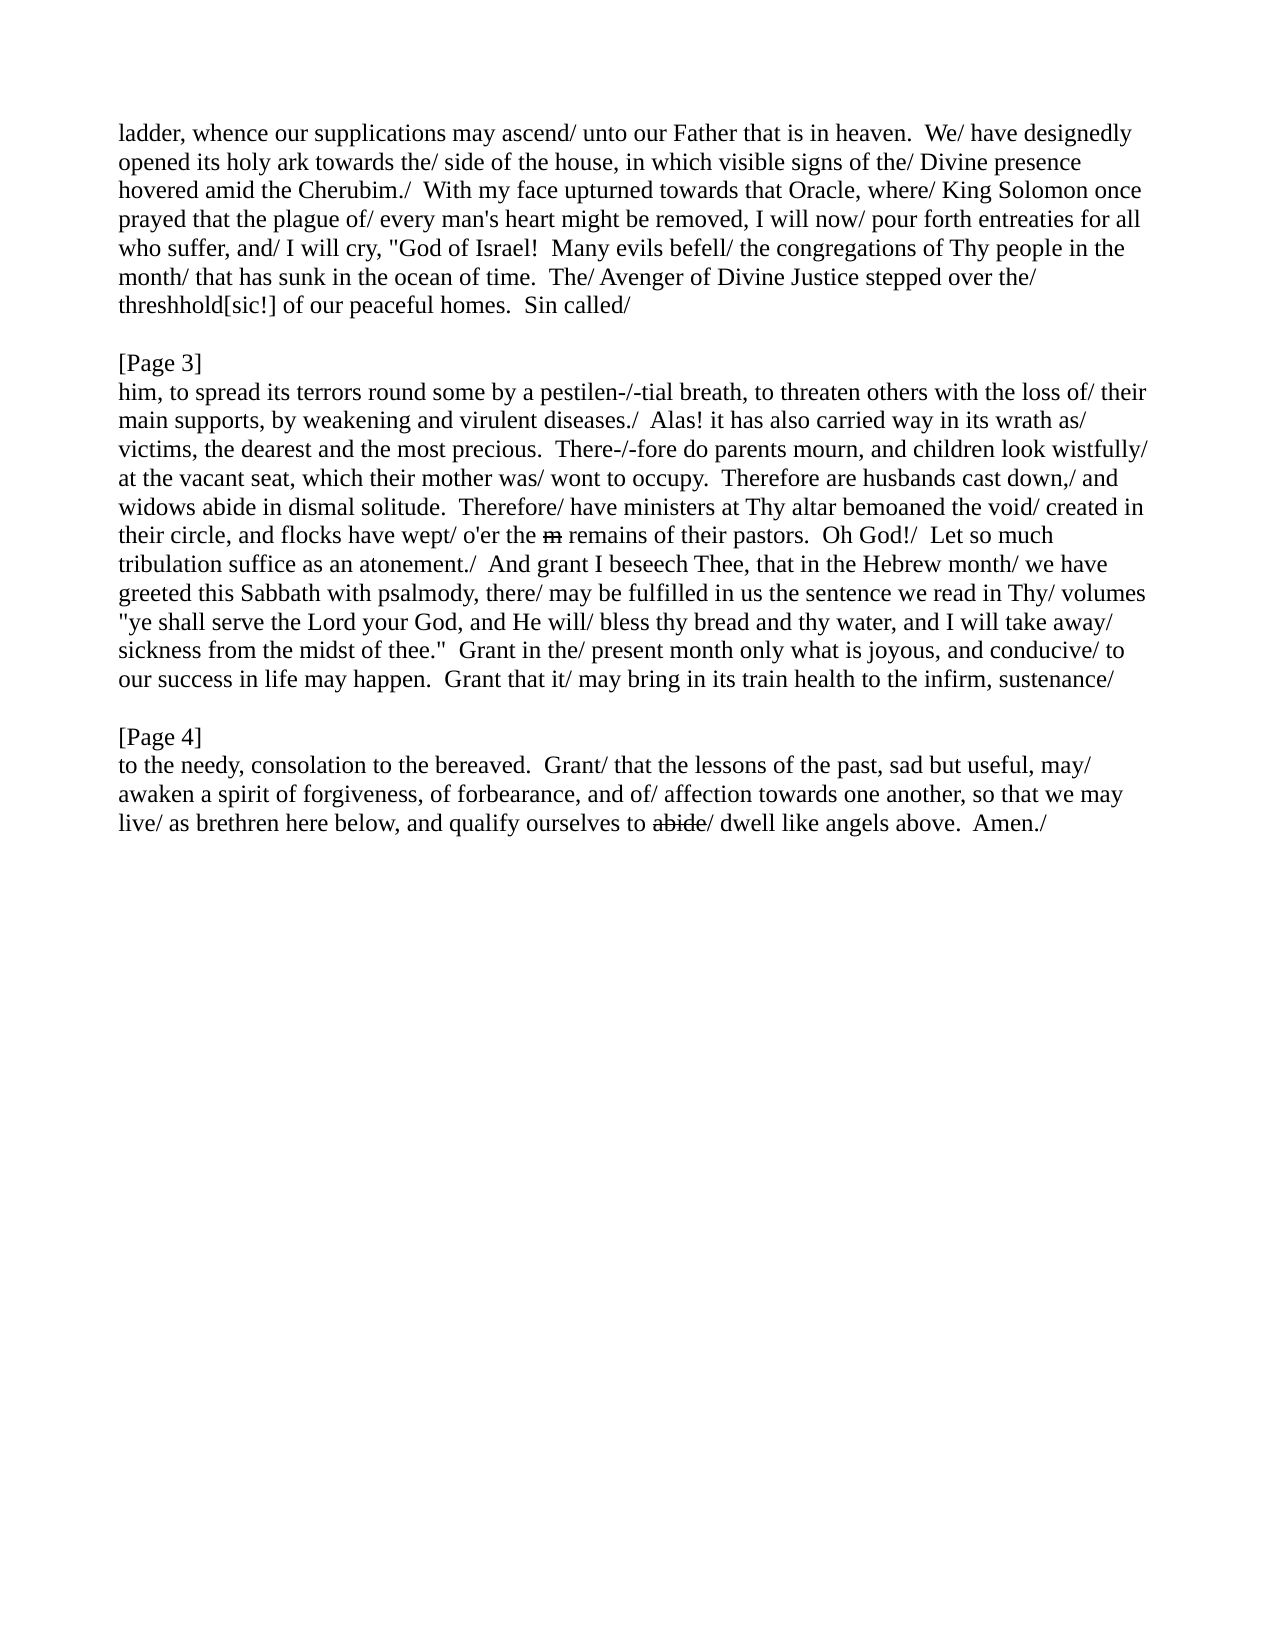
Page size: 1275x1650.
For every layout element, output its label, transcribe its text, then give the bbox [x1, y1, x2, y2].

text [Page 4] [118, 722, 1157, 751]
text ladder, whence our supplications may ascend/ unto our Father that is in heaven. We/ have designedly opened its holy ark towards the/ side of the house, in which visible signs of the/ Divine presence hovered amid the Cherubim./ With my face upturned towards that Oracle, where/ King Solomon once prayed that the plague of/ every man's heart might be removed, I will now/ pour forth entreaties for all who suffer, and/ I will cry, "God of Israel! Many evils befell/ the congregations of Thy people in the month/ that has sunk in the ocean of time. The/ Avenger of Divine Justice stepped over the/ threshhold[sic!] of our peaceful homes. Sin called/ [118, 118, 1157, 319]
text to the needy, consolation to the bereaved. Grant/ that the lessons of the past, sad but useful, may/ awaken a spirit of forgiveness, of forbearance, and of/ affection towards one another, so that we may live/ as brethren here below, and qualify ourselves to abide/ dwell like angels above. Amen./ [118, 751, 1157, 837]
text [Page 3] [118, 348, 1157, 377]
text him, to spread its terrors round some by a pestilen-/-tial breath, to threaten others with the loss of/ their main supports, by weakening and virulent diseases./ Alas! it has also carried way in its wrath as/ victims, the dearest and the most precious. There-/-fore do parents mourn, and children look wistfully/ at the vacant seat, which their mother was/ wont to occupy. Therefore are husbands cast down,/ and widows abide in dismal solitude. Therefore/ have ministers at Thy altar bemoaned the void/ created in their circle, and flocks have wept/ o'er the m remains of their pastors. Oh God!/ Let so much tribulation suffice as an atonement./ And grant I beseech Thee, that in the Hebrew month/ we have greeted this Sabbath with psalmody, there/ may be fulfilled in us the sentence we read in Thy/ volumes "ye shall serve the Lord your God, and He will/ bless thy bread and thy water, and I will take away/ sickness from the midst of thee." Grant in the/ present month only what is joyous, and conducive/ to our success in life may happen. Grant that it/ may bring in its train health to the infirm, sustenance/ [118, 377, 1157, 693]
